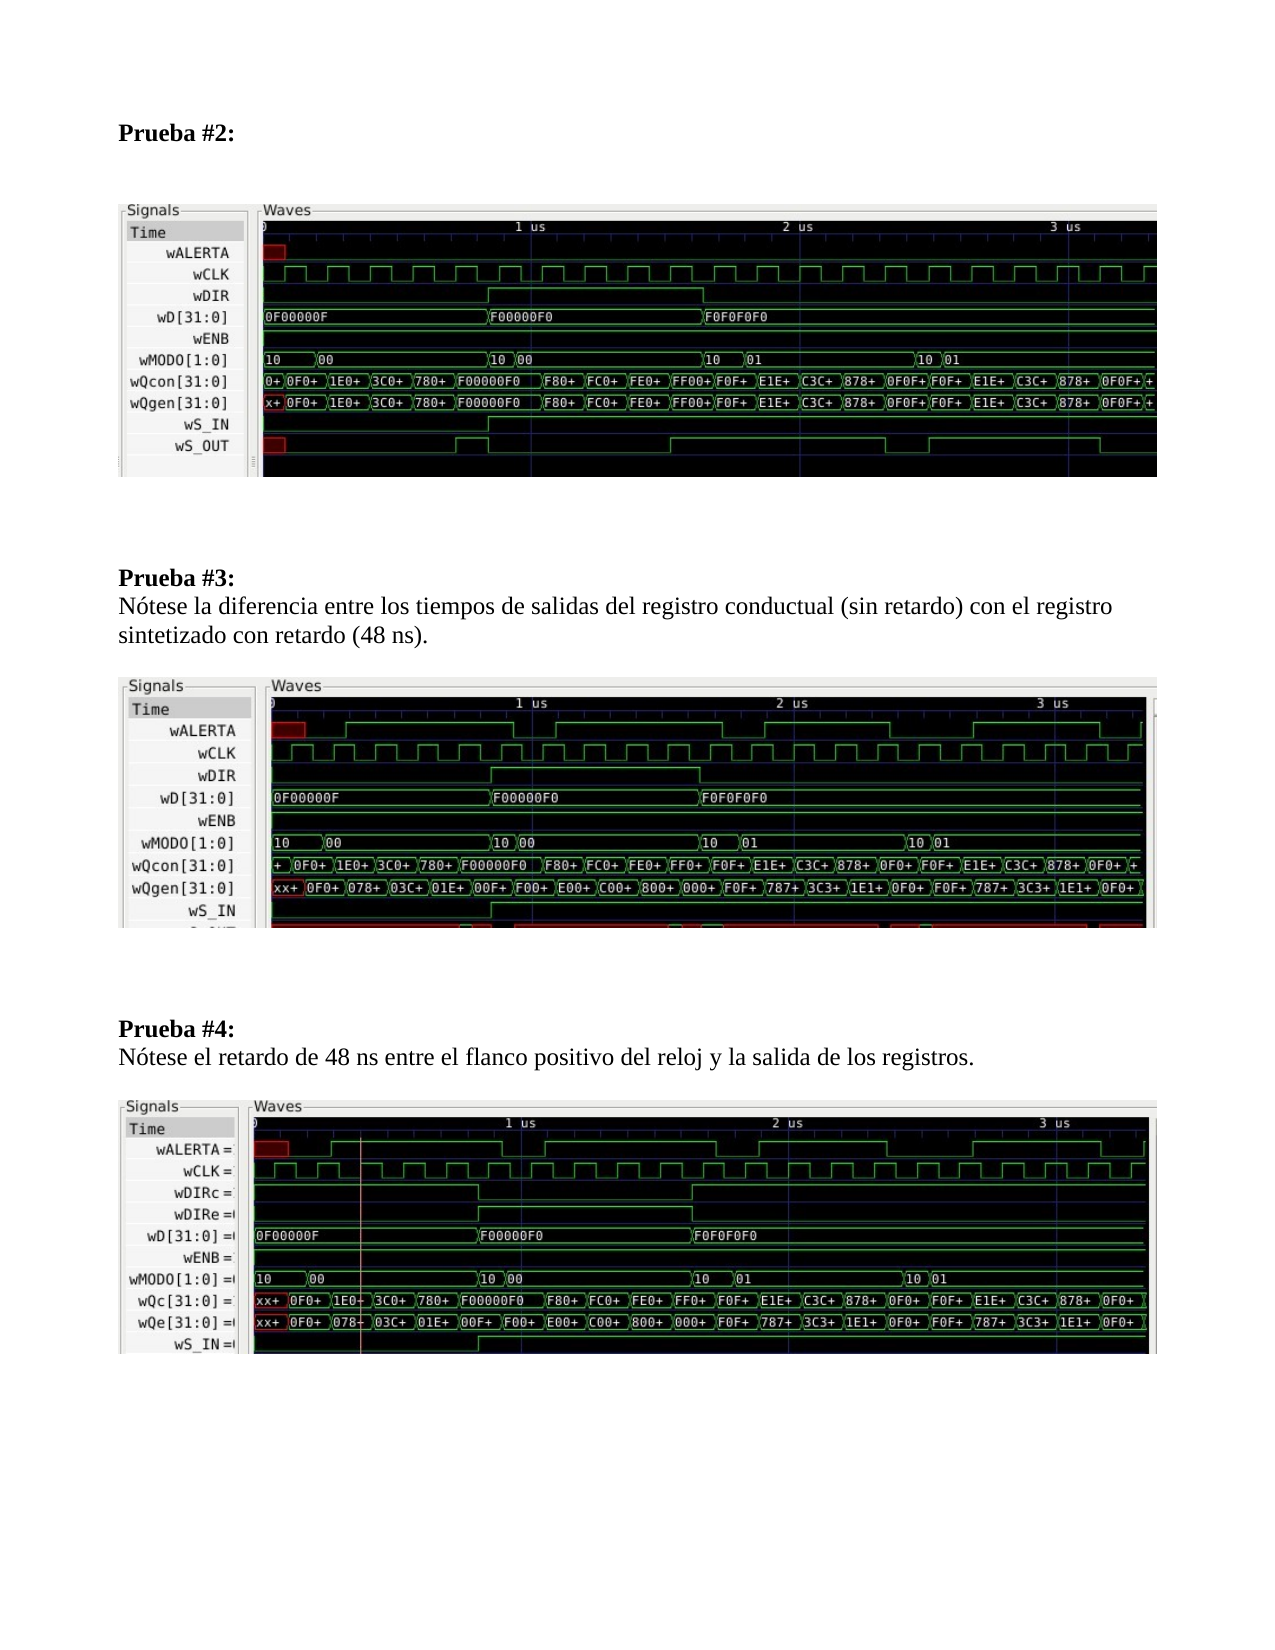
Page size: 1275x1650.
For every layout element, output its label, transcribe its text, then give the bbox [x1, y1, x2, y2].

picture [118, 677, 1157, 928]
text Nótese el retardo de 48 ns entre el flanco positivo del reloj y la salida de los registros. [118, 1042, 1157, 1071]
text Nótese la diferencia entre los tiempos de salidas del registro conductual (sin retardo) con el registro sintetizado con retardo (48 ns). [118, 591, 1157, 649]
text Prueba #4: [118, 1014, 1157, 1042]
picture [118, 204, 1157, 477]
text Prueba #3: [118, 563, 1157, 591]
picture [118, 1100, 1157, 1354]
text Prueba #2: [118, 118, 1157, 147]
